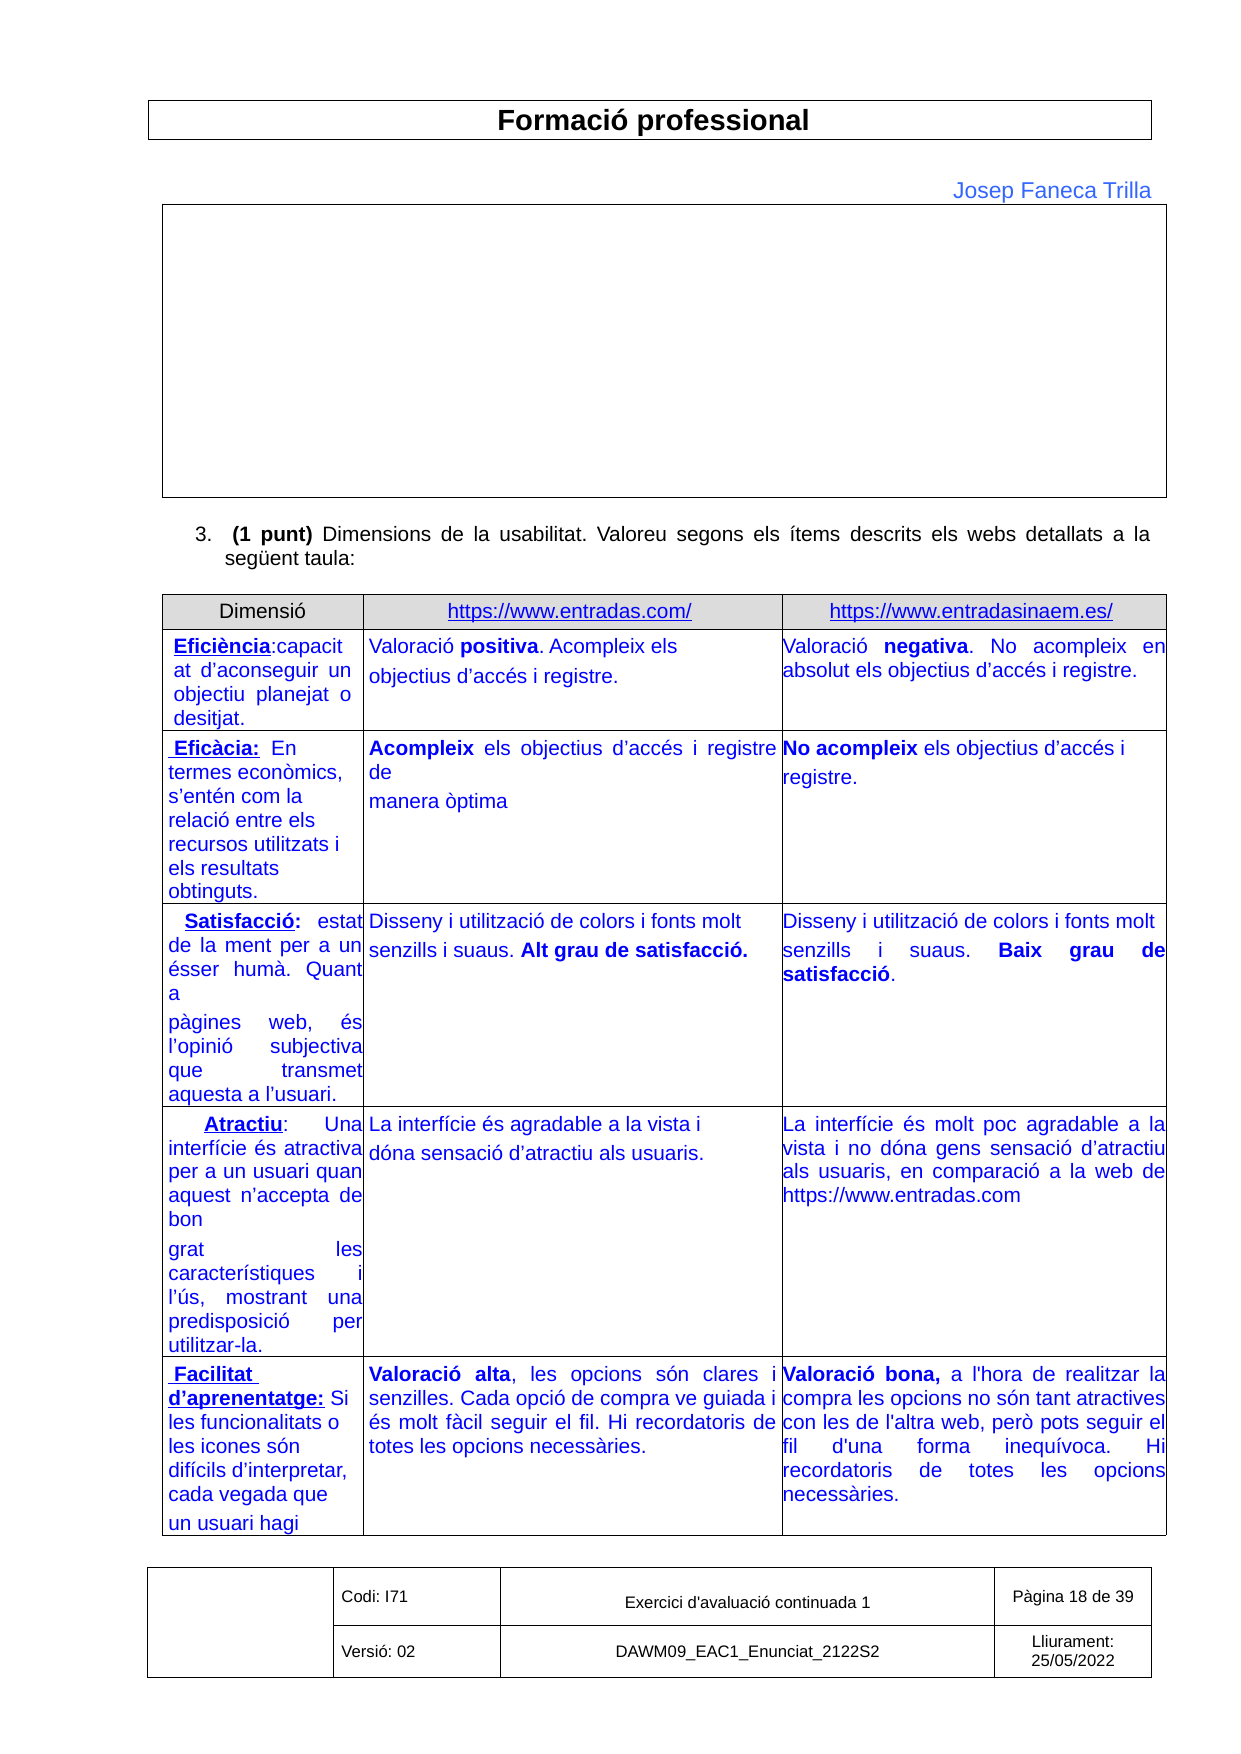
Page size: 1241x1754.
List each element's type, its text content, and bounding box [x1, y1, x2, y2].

table_cell Disseny i utilització de colors i fonts molt senzills i suaus. Baix grau de satisfacció. [783, 904, 1166, 1106]
table_cell Sí, crec que el fet que l'usuari final no sols pugui ser del territori espanyol: a tall d'exemple en la última edició del festival Sonar la meitat dels assistents eren estrangers, ha fet que s'inclogui en la web la possibilitat de triar la teua ubicació. Un cop tries la teua ubicació, la web adapta el seu contingut i l'idioma a la teva procedència. Segurament un alemany estigui interessat en comprar espectacles propis de la seva zona o espectacles més internacionals: [163, 205, 1166, 497]
table_cell La interfície és molt poc agradable a la vista i no dóna gens sensació d’atractiu als usuaris, en comparació a la web de https://www.entradas.com [783, 1107, 1166, 1356]
table_cell La interfície és agradable a la vista i dóna sensació d’atractiu als usuaris. [364, 1107, 782, 1356]
table_cell Valoració positiva. Acompleix els objectius d’accés i registre. [364, 630, 782, 730]
table_cell No acompleix els objectius d’accés i registre. [783, 731, 1166, 903]
table_cell Facilitat d’aprenentatge: Si les funcionalitats o les icones són difícils d’interpretar, cada vegada que un usuari hagi [163, 1357, 363, 1535]
table_header https://www.entradasinaem.es/ [783, 595, 1166, 629]
table_cell Disseny i utilització de colors i fonts molt senzills i suaus. Alt grau de satisfacció. [364, 904, 782, 1106]
table_cell Valoració negativa. No acompleix en absolut els objectius d’accés i registre. [783, 630, 1166, 730]
table_cell Satisfacció: estat de la ment per a un ésser humà. Quant a pàgines web, és l’opinió subjectiva que transmet aquesta a l’usuari. [163, 904, 363, 1106]
table_cell Eficiència:capacitat d’aconseguir un objectiu planejat o desitjat. [163, 630, 363, 730]
table_header Dimensió [163, 595, 363, 629]
table_cell Valoració bona, a l'hora de realitzar la compra les opcions no són tant atractives con les de l'altra web, però pots seguir el fil d'una forma inequívoca. Hi recordatoris de totes les opcions necessàries. [783, 1357, 1166, 1535]
table_cell Eficàcia: En termes econòmics, s’entén com la relació entre els recursos utilitzats i els resultats obtinguts. [163, 731, 363, 903]
table_cell Valoració alta, les opcions són clares i senzilles. Cada opció de compra ve guiada i és molt fàcil seguir el fil. Hi recordatoris de totes les opcions necessàries. [364, 1357, 782, 1535]
list (1 punt) Dimensions de la usabilitat. Valoreu segons els ítems descrits els webs detallats a la següent taula: [195, 522, 1151, 569]
table_header https://www.entradas.com/ [364, 595, 782, 629]
table_cell Atractiu: Una interfície és atractiva per a un usuari quan aquest n’accepta de bon grat les característiques i l’ús, mostrant una predisposició per utilitzar-la. [163, 1107, 363, 1356]
table_cell Acompleix els objectius d’accés i registre de manera òptima [364, 731, 782, 903]
